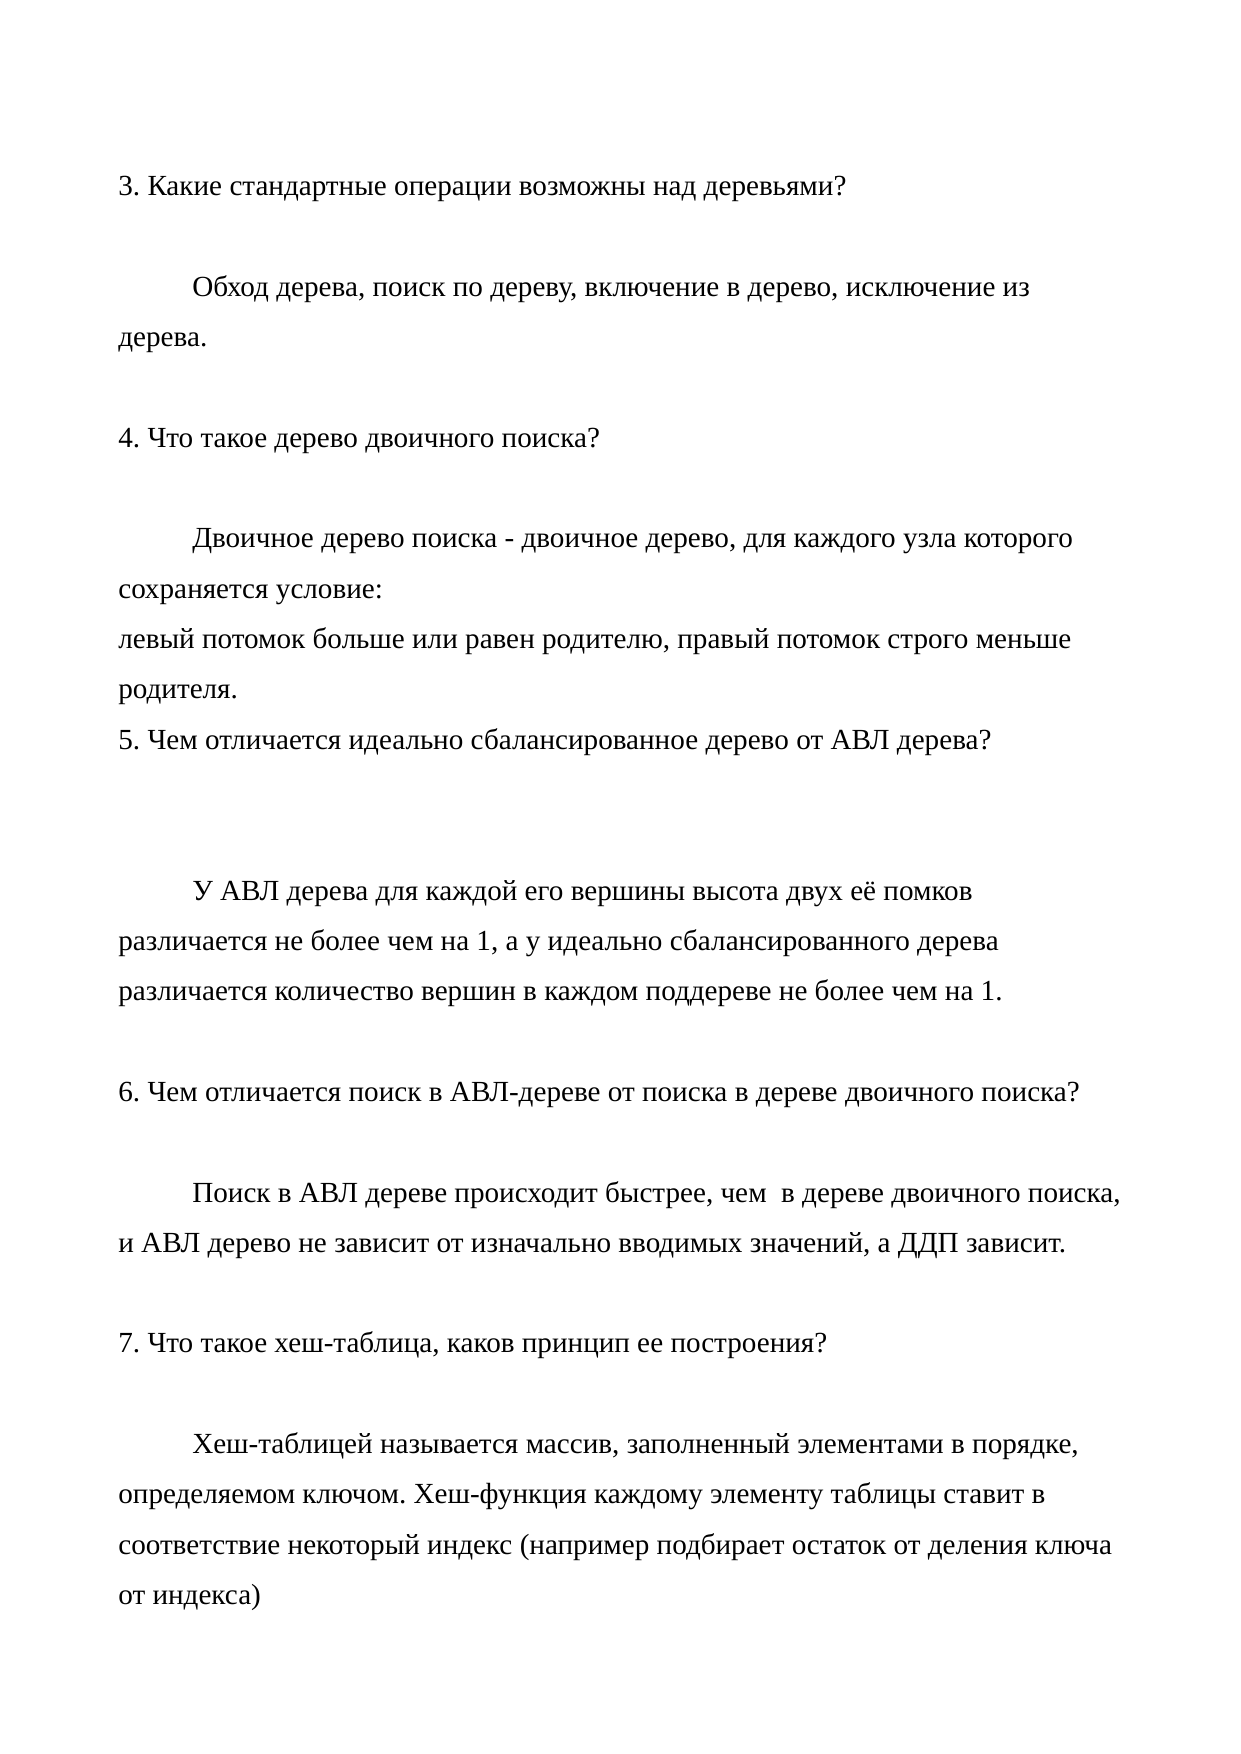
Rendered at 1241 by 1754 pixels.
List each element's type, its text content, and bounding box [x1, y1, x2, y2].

text 7. Что такое хеш-таблица, каков принцип ее построения? [118, 1326, 1122, 1359]
text определяемом ключом. Хеш-функция каждому элементу таблицы ставит в соответствие некоторый индекс (например подбирает остаток от деления ключа от индекса) [118, 1477, 1122, 1611]
text У АВЛ дерева для каждой его вершины высота двух её помков различается не более чем на 1, а у идеально сбалансированного дерева различается количество вершин в каждом поддереве не более чем на 1. [118, 822, 1122, 1007]
text Хеш-таблицей называется массив, заполненный элементами в порядке, [118, 1426, 1122, 1460]
text 5. Чем отличается идеально сбалансированное дерево от АВЛ дерева? [118, 722, 1122, 755]
text 3. Какие стандартные операции возможны над деревьями? [118, 168, 1122, 202]
text Двоичное дерево поиска - двоичное дерево, для каждого узла которого сохраняется условие: левый потомок больше или равен родителю, правый потомок строго меньше родителя. [118, 521, 1122, 705]
text Поиск в АВЛ дереве происходит быстрее, чем в дереве двоичного поиска, и АВЛ дерево не зависит от изначально вводимых значений, а ДДП зависит. [118, 1175, 1122, 1258]
text 6. Чем отличается поиск в АВЛ-дереве от поиска в дереве двоичного поиска? [118, 1074, 1122, 1108]
text 4. Что такое дерево двоичного поиска? [118, 420, 1122, 453]
text Обход дерева, поиск по дереву, включение в дерево, исключение из дерева. [118, 269, 1122, 353]
